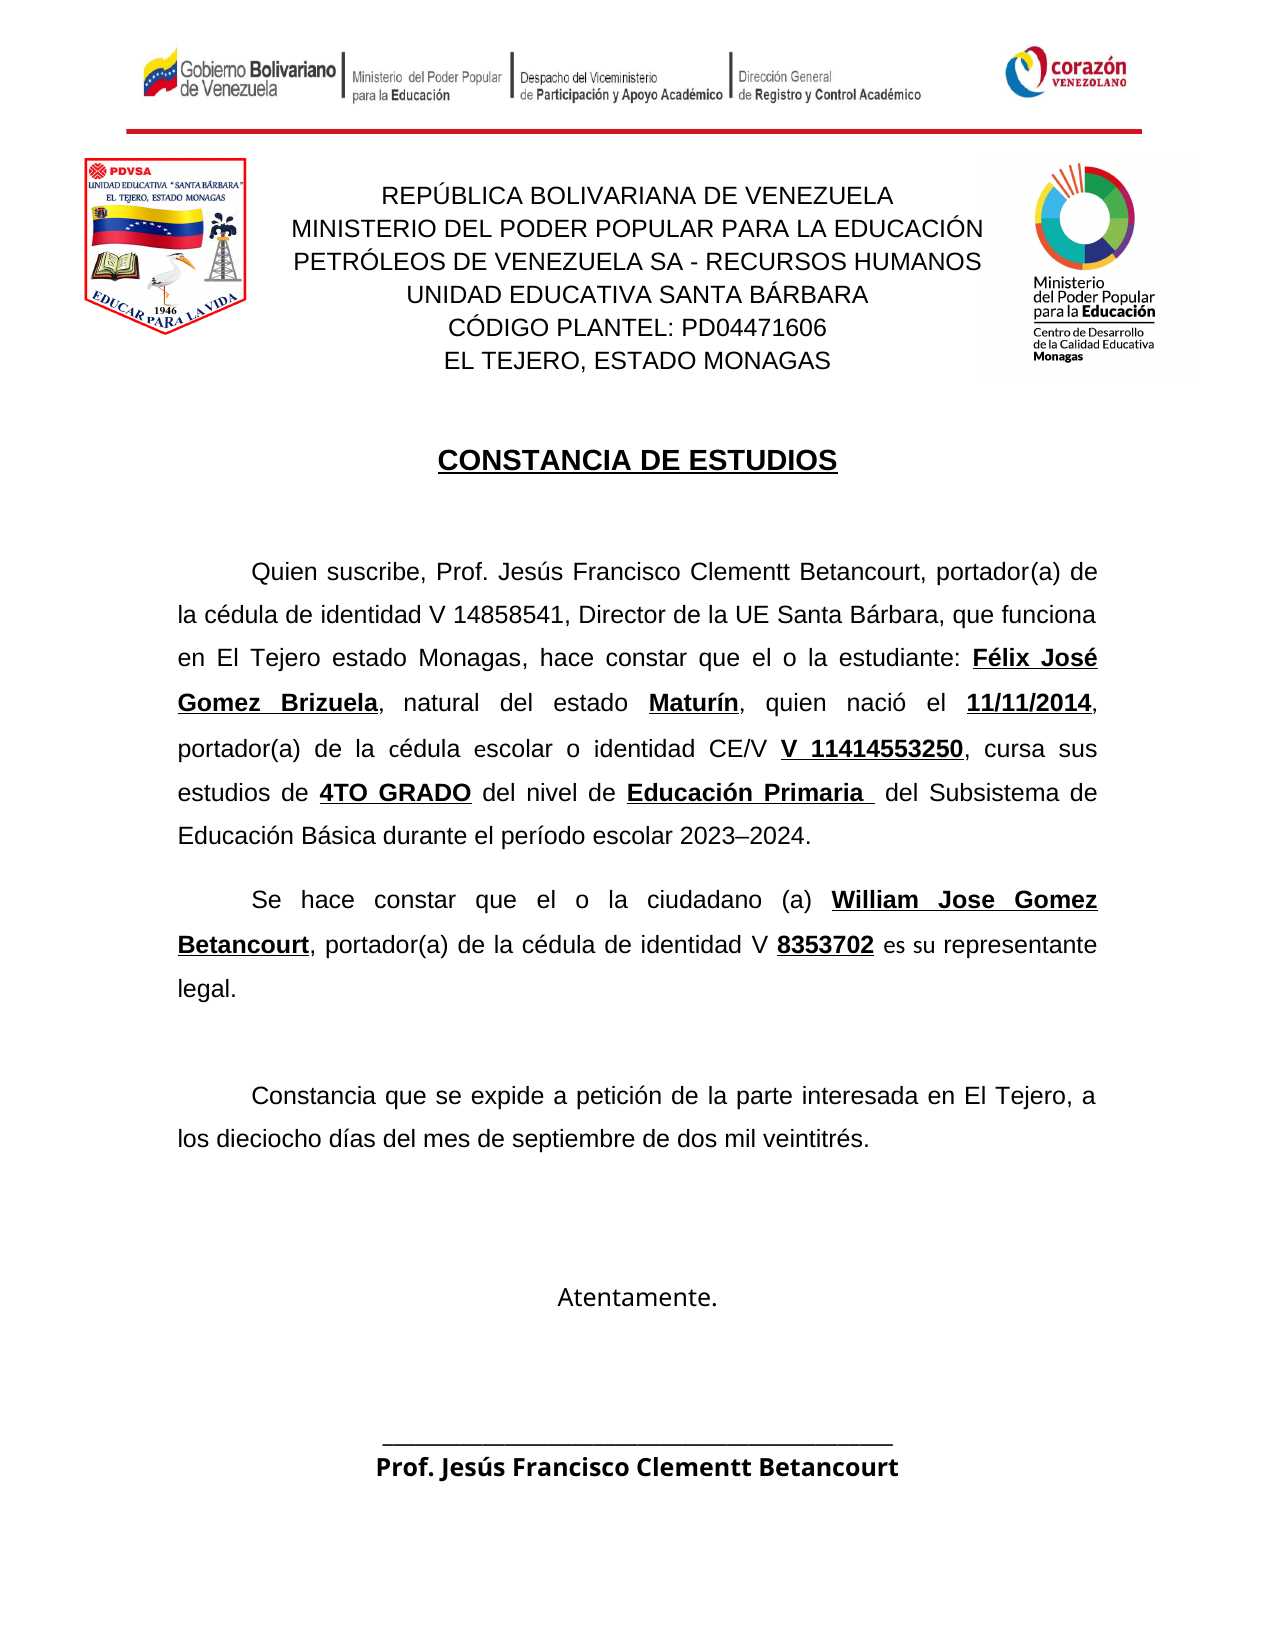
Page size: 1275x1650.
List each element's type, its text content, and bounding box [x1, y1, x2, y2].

text Atentamente. [177, 1279, 1098, 1313]
text EL TEJERO, ESTADO MONAGAS [177, 346, 978, 374]
text UNIDAD EDUCATIVA SANTA BÁRBARA [252, 280, 978, 308]
text Constancia que se expide a petición de la parte interesada en El Tejero, a los dieciocho días del mes de septiembre de dos mil veintitrés. [177, 1081, 1098, 1153]
picture [126, 11, 1142, 134]
subtitle CONSTANCIA DE ESTUDIOS [177, 443, 1098, 476]
text ______________________________________________ [177, 1416, 1098, 1450]
subtitle REPÚBLICA BOLIVARIANA DE VENEZUELA [252, 181, 978, 209]
subtitle MINISTERIO DEL PODER POPULAR PARA LA EDUCACIÓN [252, 214, 978, 242]
picture [978, 153, 1200, 377]
text Prof. Jesús Francisco Clementt Betancourt [177, 1450, 1098, 1484]
text Se hace constar que el o la ciudadano (a) William Jose Gomez Betancourt, portador(a) de la cédula de identidad V 8353702 es su representante legal. [177, 885, 1098, 1002]
text Quien suscribe, Prof. Jesús Francisco Clementt Betancourt, portador(a) de la cédula de identidad V 14858541, Director de la UE Santa Bárbara, que funciona en El Tejero estado Monagas, hace constar que el o la estudiante: Félix José Gomez Brizuela, natural del estado Maturín, quien nació el 11/11/2014, portador(a) de la cédula escolar o identidad CE/V V 11414553250, cursa sus estudios de 4TO GRADO del nivel de Educación Primaria del Subsistema de Educación Básica durante el período escolar 2023–2024. [177, 557, 1098, 849]
text CÓDIGO PLANTEL: PD04471606 [177, 313, 978, 341]
picture [79, 158, 252, 335]
subtitle PETRÓLEOS DE VENEZUELA SA - RECURSOS HUMANOS [252, 247, 978, 275]
